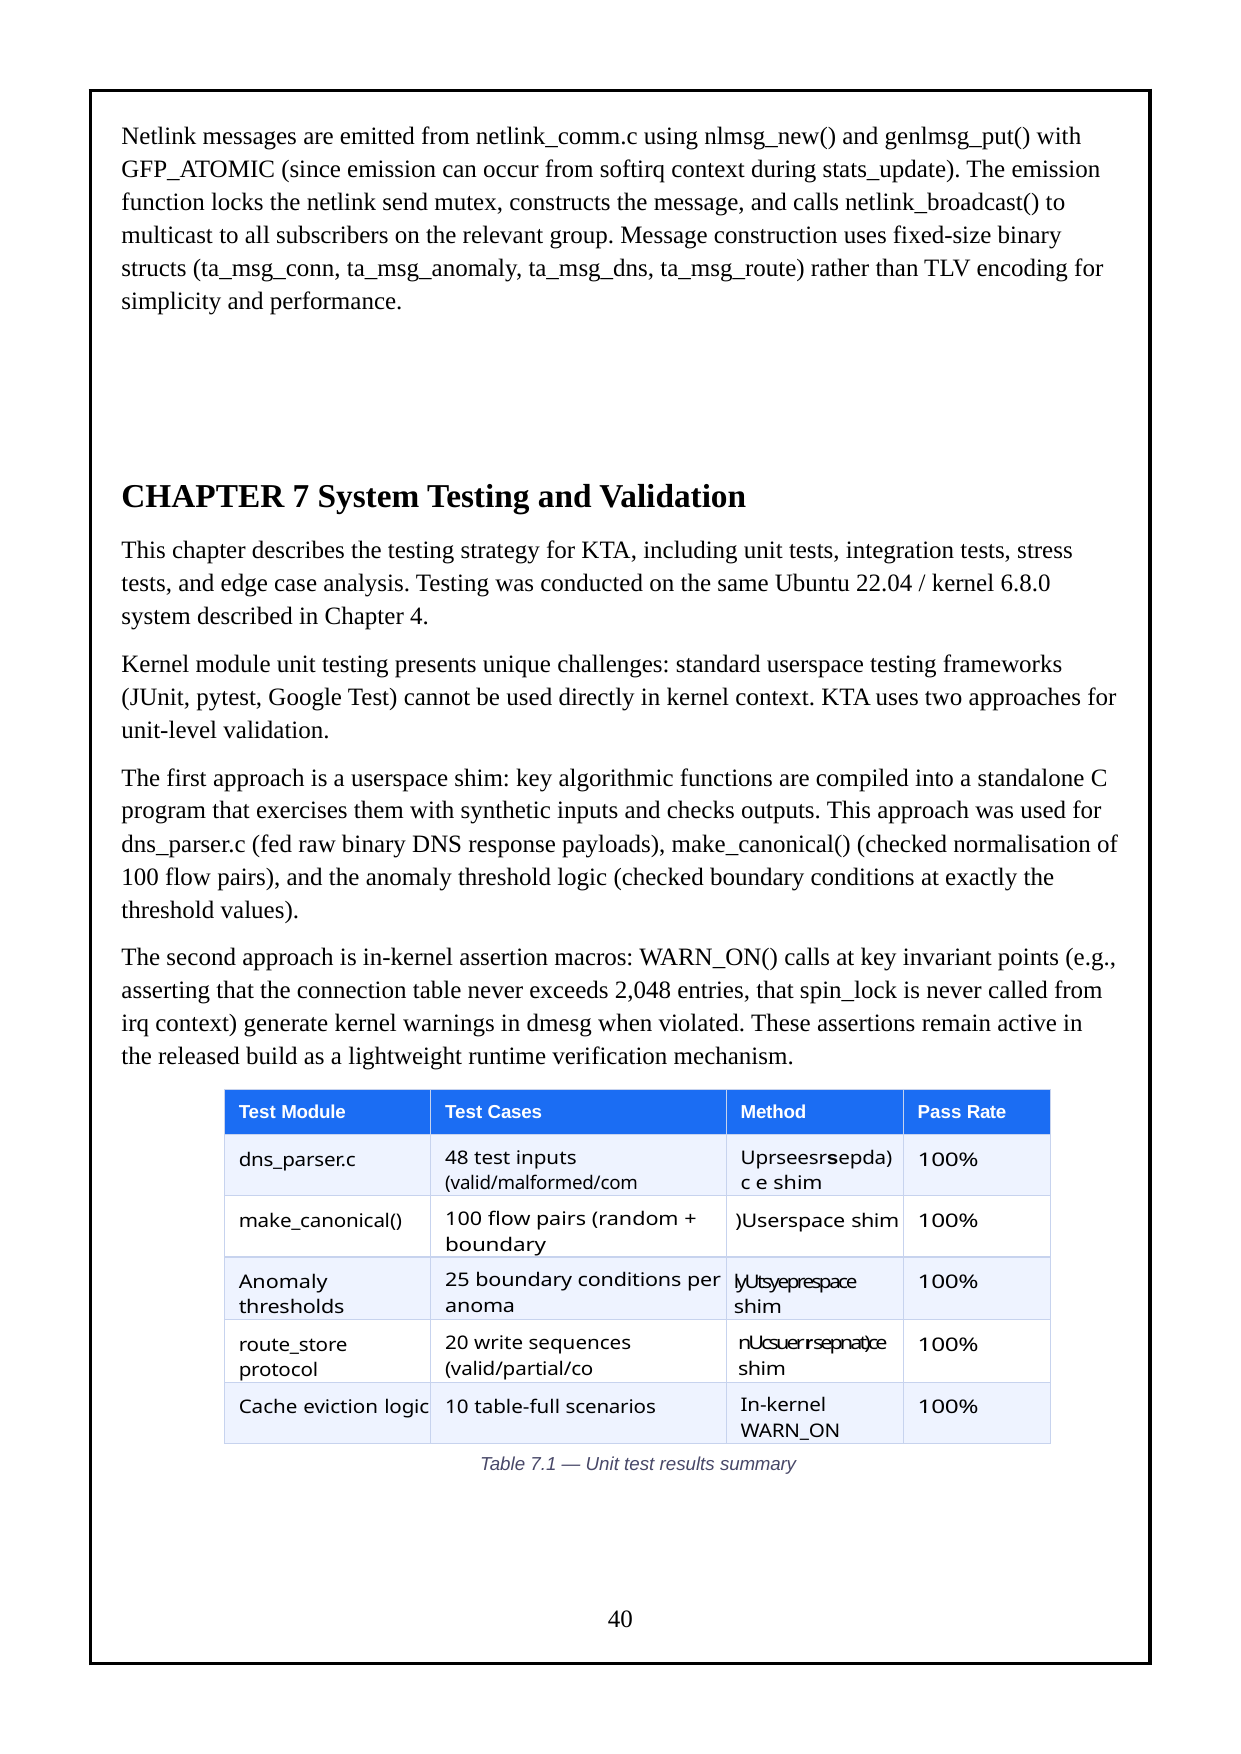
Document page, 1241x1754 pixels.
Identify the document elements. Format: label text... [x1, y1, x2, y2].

table_header Test Cases [431, 1090, 726, 1134]
table_cell Cache eviction logic [225, 1383, 430, 1443]
table_cell Uprseesrsepda)c e shim [727, 1135, 903, 1195]
table_cell lyUtsyeprespace shim [727, 1258, 903, 1319]
table_cell In-kernel WARN_ON [727, 1383, 903, 1443]
table_cell make_canonical() [225, 1196, 430, 1256]
text Kernel module unit testing presents unique challenges: standard userspace testing frameworks (JUnit, pytest, Google Test) cannot be used directly in kernel context. KTA uses two approaches for unit-level validation. [121, 649, 1119, 744]
table_cell 100% [904, 1258, 1050, 1319]
table_cell 100% [904, 1320, 1050, 1382]
table_header Pass Rate [904, 1090, 1050, 1134]
table_cell 100% [904, 1135, 1050, 1195]
text This chapter describes the testing strategy for KTA, including unit tests, integration tests, stress tests, and edge case analysis. Testing was conducted on the same Ubuntu 22.04 / kernel 6.8.0 system described in Chapter 4. [121, 535, 1119, 630]
table_header Test Module [225, 1090, 430, 1134]
table_cell )Userspace shim [727, 1196, 903, 1256]
table_cell Anomaly thresholds [225, 1258, 430, 1319]
table_cell 10 table-full scenarios [431, 1383, 726, 1443]
table_cell 20 write sequences (valid/partial/co [431, 1320, 726, 1382]
table_cell 25 boundary conditions per anoma [431, 1258, 726, 1319]
text The second approach is in-kernel assertion macros: WARN_ON() calls at key invariant points (e.g., asserting that the connection table never exceeds 2,048 entries, that spin_lock is never called from irq context) generate kernel warnings in dmesg when violated. These assertions remain active in the released build as a lightweight runtime verification mechanism. [121, 942, 1119, 1070]
text CHAPTER 7 System Testing and Validation [121, 477, 1119, 515]
text The first approach is a userspace shim: key algorithmic functions are compiled into a standalone C program that exercises them with synthetic inputs and checks outputs. This approach was used for dns_parser.c (fed raw binary DNS response payloads), make_canonical() (checked normalisation of 100 flow pairs), and the anomaly threshold logic (checked boundary conditions at exactly the threshold values). [121, 763, 1119, 923]
table_header Method [727, 1090, 903, 1134]
text Netlink messages are emitted from netlink_comm.c using nlmsg_new() and genlmsg_put() with GFP_ATOMIC (since emission can occur from softirq context during stats_update). The emission function locks the netlink send mutex, constructs the message, and calls netlink_broadcast() to multicast to all subscribers on the relevant group. Message construction uses fixed-size binary structs (ta_msg_conn, ta_msg_anomaly, ta_msg_dns, ta_msg_route) rather than TLV encoding for simplicity and performance. [121, 121, 1119, 315]
table_cell nUcsuerrsepnat)ce shim [727, 1320, 903, 1382]
table_cell route_store protocol [225, 1320, 430, 1382]
table_cell 100% [904, 1383, 1050, 1443]
text Table 7.1 — Unit test results summary [480, 1453, 1119, 1474]
table_cell dns_parser.c [225, 1135, 430, 1195]
table_cell 100 flow pairs (random + boundary [431, 1196, 726, 1256]
table_cell 48 test inputs (valid/malformed/com [431, 1135, 726, 1195]
table_cell 100% [904, 1196, 1050, 1256]
